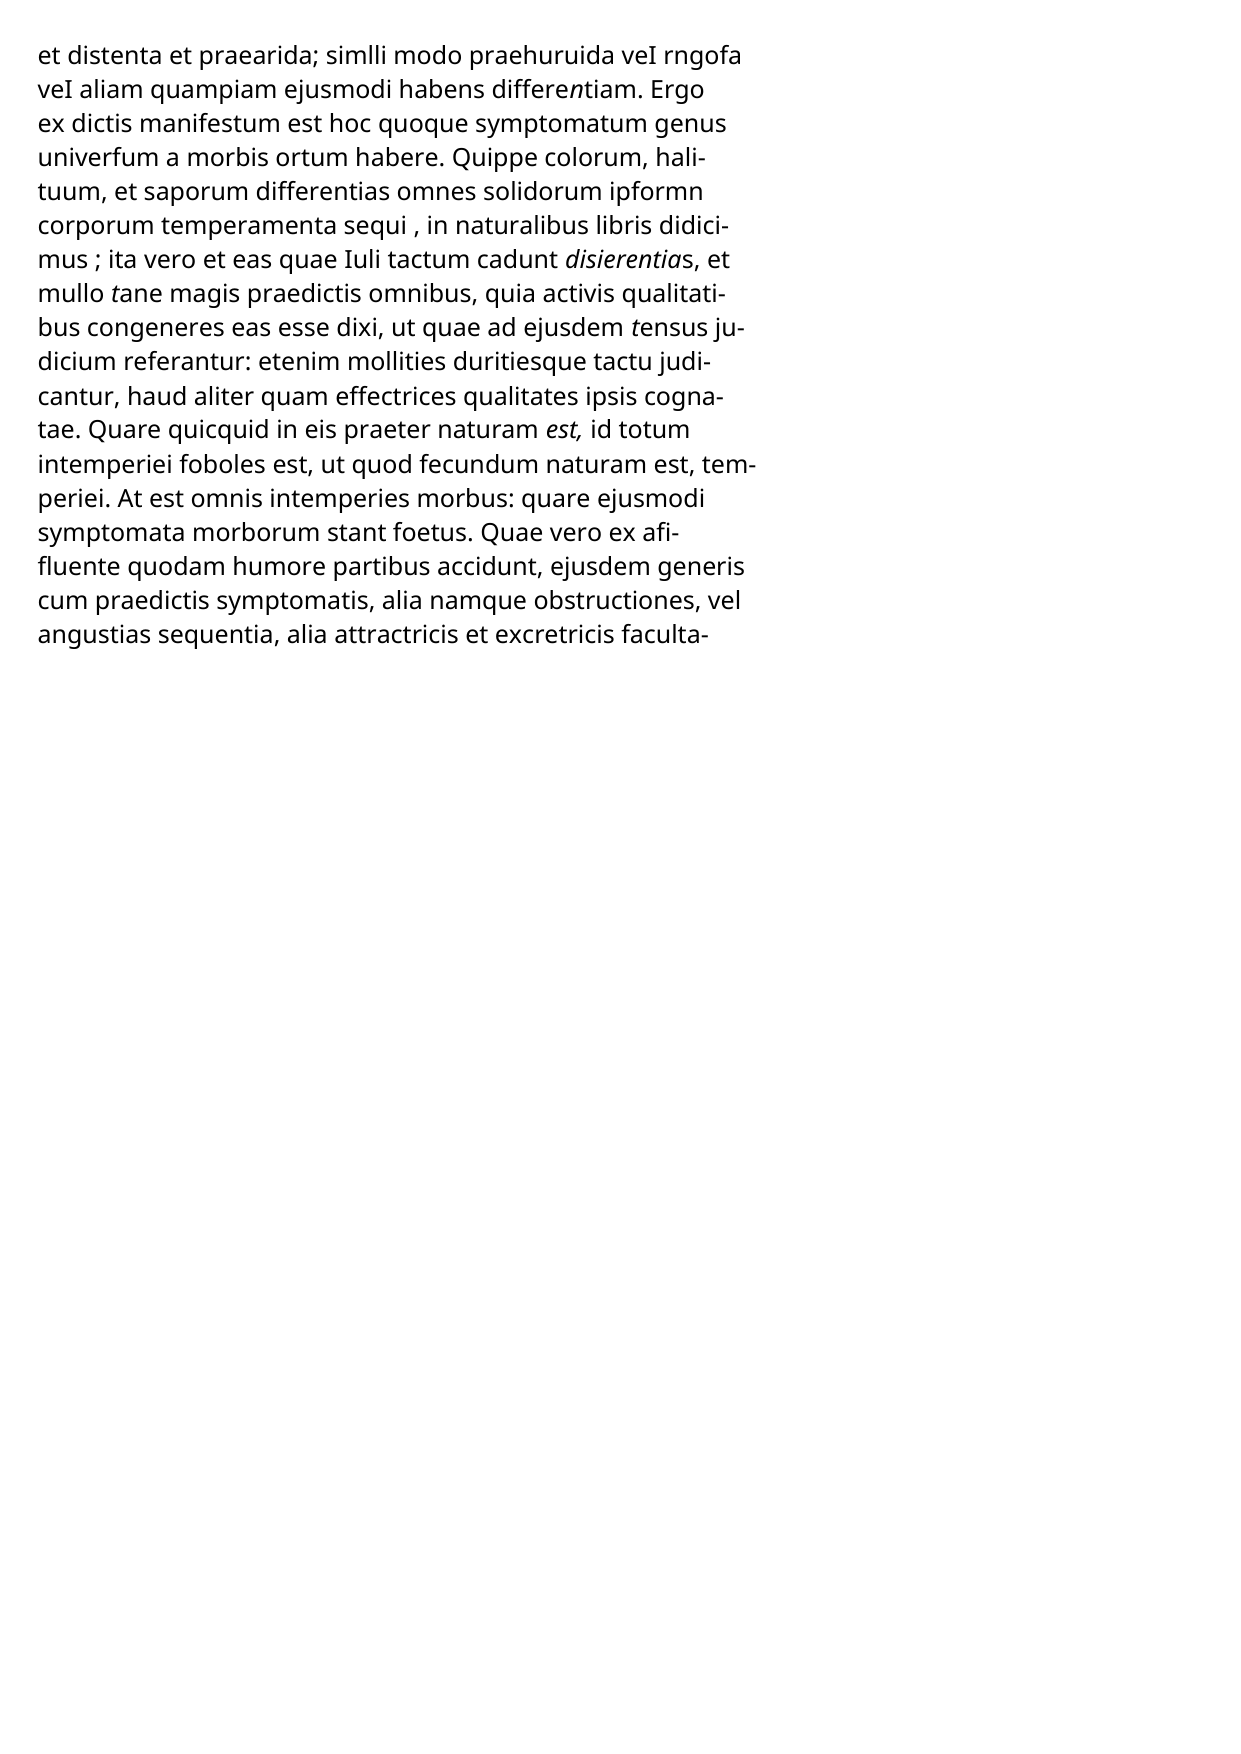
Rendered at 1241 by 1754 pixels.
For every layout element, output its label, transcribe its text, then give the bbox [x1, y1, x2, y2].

text et distenta et praearida; simlli modo praehuruida veI rngofa veI aliam quampiam ejusmodi habens differentiam. Ergo ex dictis manifestum est hoc quoque symptomatum genus univerfum a morbis ortum habere. Quippe colorum, hali- tuum, et saporum differentias omnes solidorum ipformn corporum temperamenta sequi , in naturalibus libris didici- mus ; ita vero et eas quae Iuli tactum cadunt disierentias, et mullo tane magis praedictis omnibus, quia activis qualitati- bus congeneres eas esse dixi, ut quae ad ejusdem tensus ju- dicium referantur: etenim mollities duritiesque tactu judi- cantur, haud aliter quam effectrices qualitates ipsis cogna- tae. Quare quicquid in eis praeter naturam est, id totum intemperiei foboles est, ut quod fecundum naturam est, tem- periei. At est omnis intemperies morbus: quare ejusmodi symptomata morborum stant foetus. Quae vero ex afi- fluente quodam humore partibus accidunt, ejusdem generis cum praedictis symptomatis, alia namque obstructiones, vel angustias sequentia, alia attractricis et excretricis faculta- [37, 37, 1203, 651]
